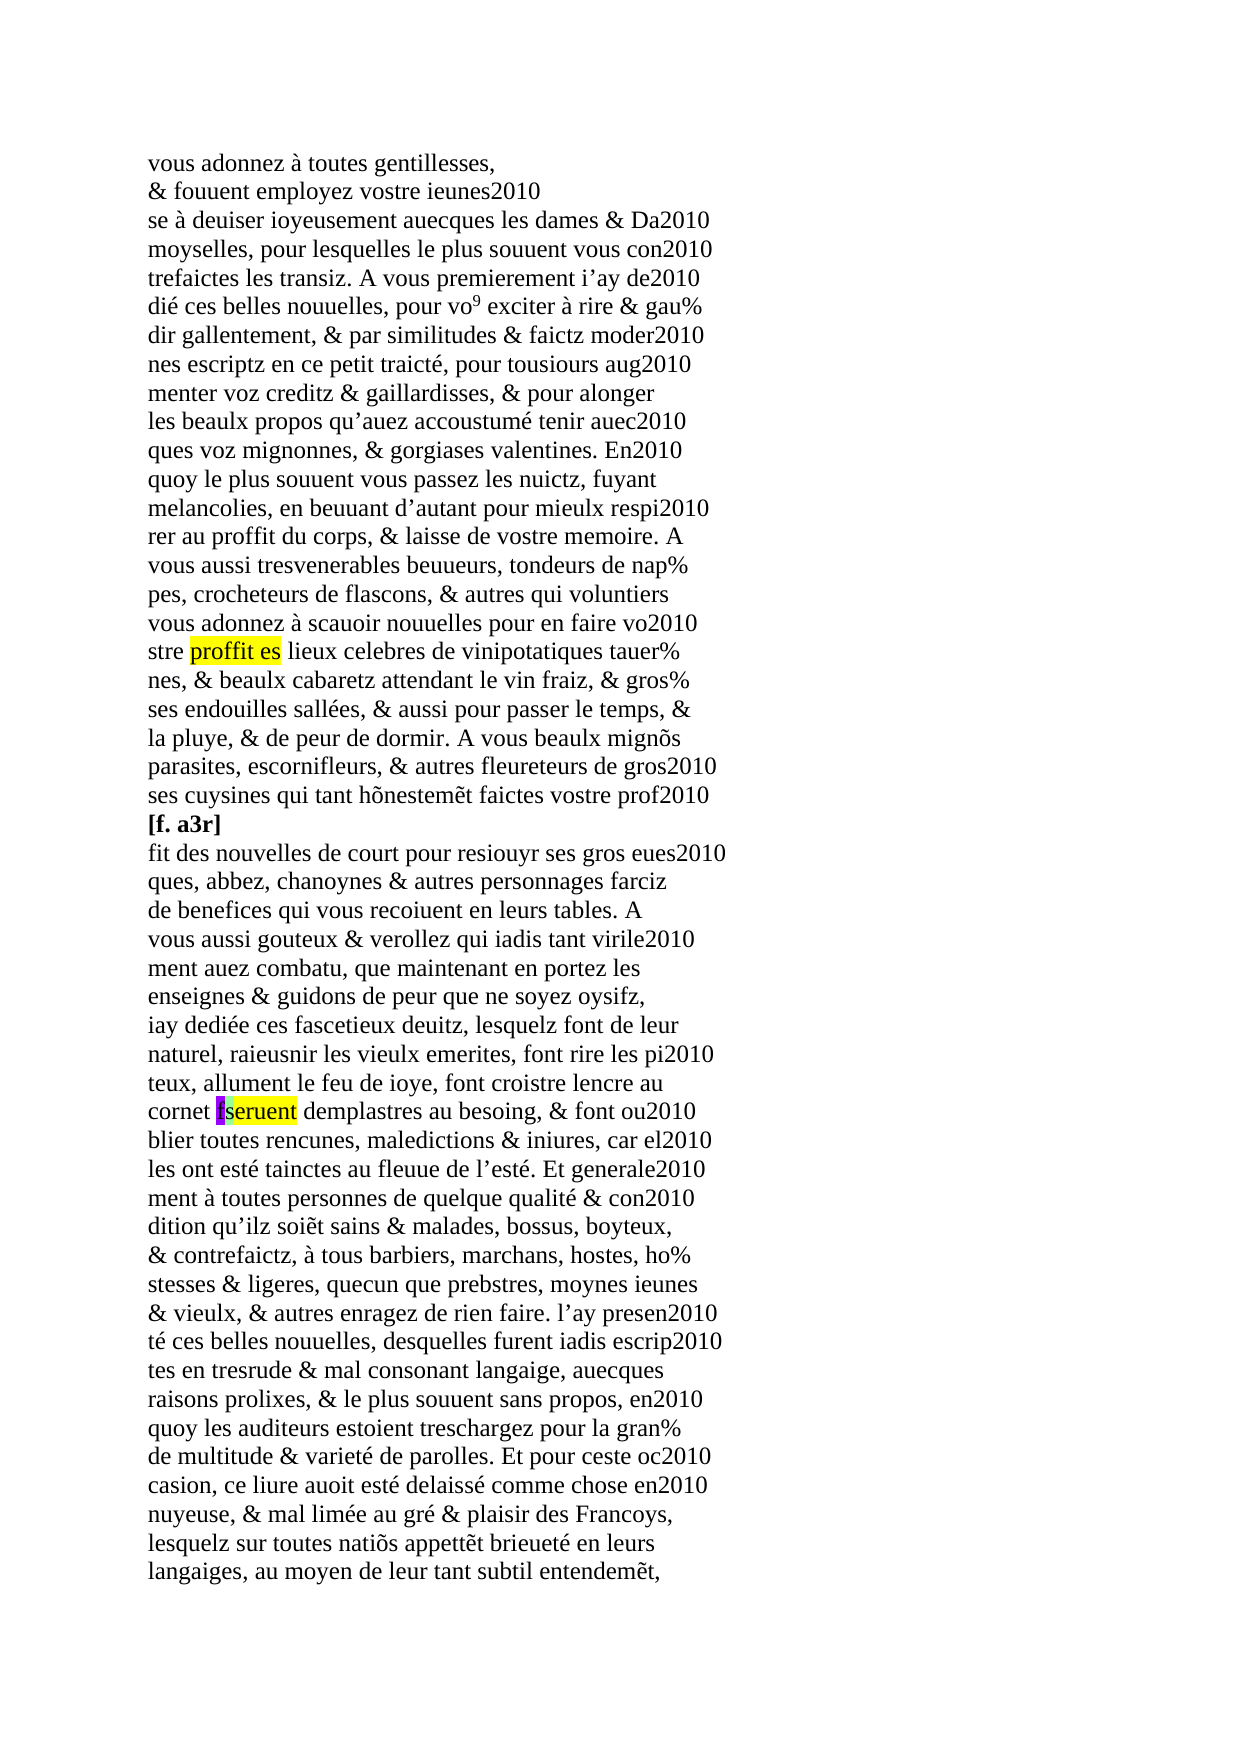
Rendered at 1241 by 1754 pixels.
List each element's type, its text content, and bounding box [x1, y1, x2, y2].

text [f. a3r] fit des nouvelles de court pour resiouyr ses gros eues2010 ques, abbez, chanoynes & autres personnages farciz de benefices qui vous recoiuent en leurs tables. A vous aussi gouteux & verollez qui iadis tant virile2010 ment auez combatu, que maintenant en portez les enseignes & guidons de peur que ne soyez oysifz, iay dediée ces fascetieux deuitz, lesquelz font de leur naturel, raieusnir les vieulx emerites, font rire les pi2010 teux, allument le feu de ioye, font croistre lencre au cornet fseruent demplastres au besoing, & font ou2010 blier toutes rencunes, maledictions & iniures, car el2010 les ont esté tainctes au fleuue de l’esté. Et generale2010 ment à toutes personnes de quelque qualité & con2010 dition qu’ilz soiẽt sains & malades, bossus, boyteux, & contrefaictz, à tous barbiers, marchans, hostes, ho% stesses & ligeres, quecun que prebstres, moynes ieunes & vieulx, & autres enragez de rien faire. l’ay presen2010 té ces belles nouuelles, desquelles furent iadis escrip2010 tes en tresrude & mal consonant langaige, auecques raisons prolixes, & le plus souuent sans propos, en2010 quoy les auditeurs estoient treschargez pour la gran% de multitude & varieté de parolles. Et pour ceste oc2010 casion, ce liure auoit esté delaissé comme chose en2010 nuyeuse, & mal limée au gré & plaisir des Francoys, lesquelz sur toutes natiõs appettẽt brieueté en leurs langaiges, au moyen de leur tant subtil entendemẽt, [148, 809, 1093, 1585]
text TResillustres, magnificques & tres2010 che ualeureux capitaines, gentilz hommes, Courtisans, & vous au2010 tres bons souldars, qui voluntiers vous adonnez à toutes gentillesses, & fouuent employez vostre ieunes2010 se à deuiser ioyeusement auecques les dames & Da2010 moyselles, pour lesquelles le plus souuent vous con2010 trefaictes les transiz. A vous premierement i’ay de2010 dié ces belles nouuelles, pour vo9 exciter à rire & gau% dir gallentement, & par similitudes & faictz moder2010 nes escriptz en ce petit traicté, pour tousiours aug2010 menter voz creditz & gaillardisses, & pour alonger les beaulx propos qu’auez accoustumé tenir auec2010 ques voz mignonnes, & gorgiases valentines. En2010 quoy le plus souuent vous passez les nuictz, fuyant melancolies, en beuuant d’autant pour mieulx respi2010 rer au proffit du corps, & laisse de vostre memoire. A vous aussi tresvenerables beuueurs, tondeurs de nap% pes, crocheteurs de flascons, & autres qui voluntiers vous adonnez à scauoir nouuelles pour en faire vo2010 stre proffit es lieux celebres de vinipotatiques tauer% nes, & beaulx cabaretz attendant le vin fraiz, & gros% ses endouilles sallées, & aussi pour passer le temps, & la pluye, & de peur de dormir. A vous beaulx mignõs parasites, escornifleurs, & autres fleureteurs de gros2010 ses cuysines qui tant hõnestemẽt faictes vostre prof2010 [148, 148, 1093, 809]
